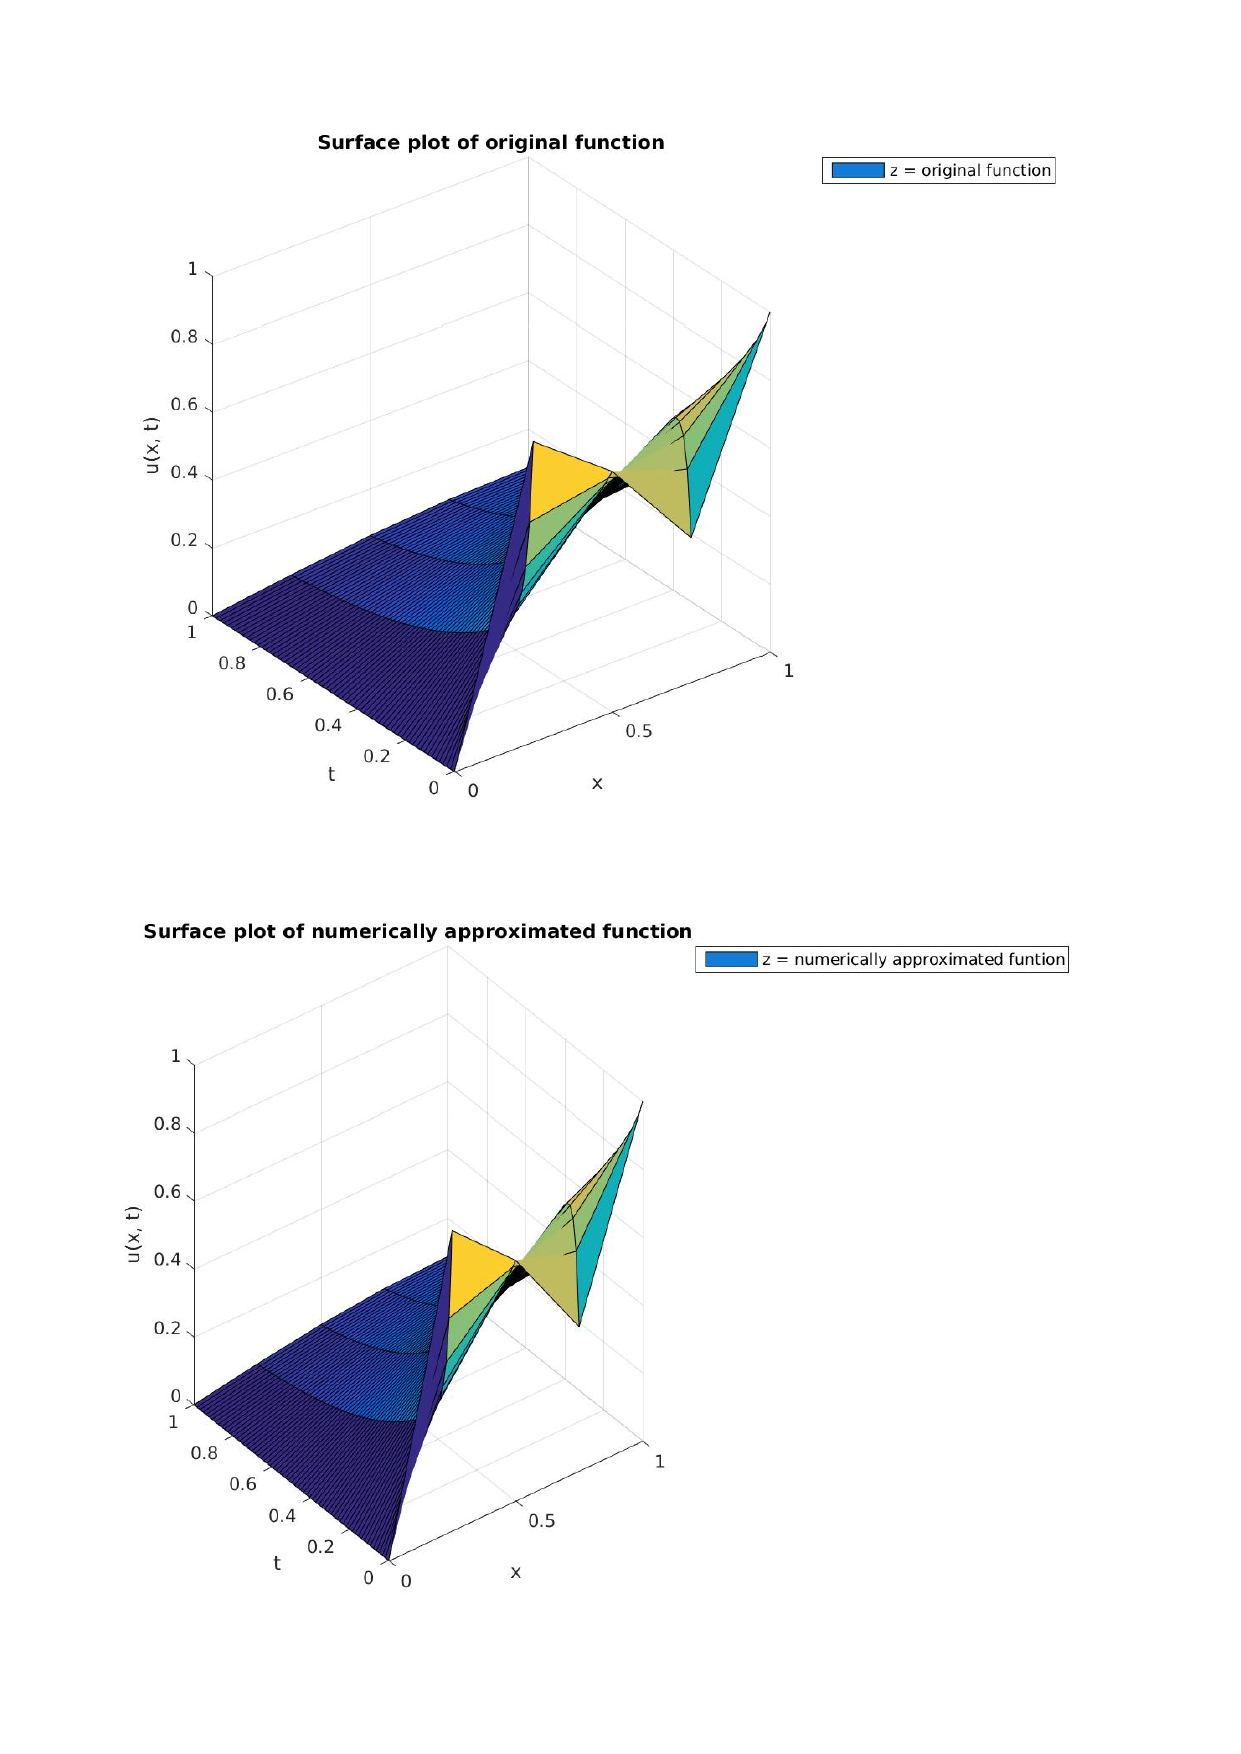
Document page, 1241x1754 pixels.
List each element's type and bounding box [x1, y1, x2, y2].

picture [118, 889, 1123, 1643]
picture [118, 100, 1123, 854]
